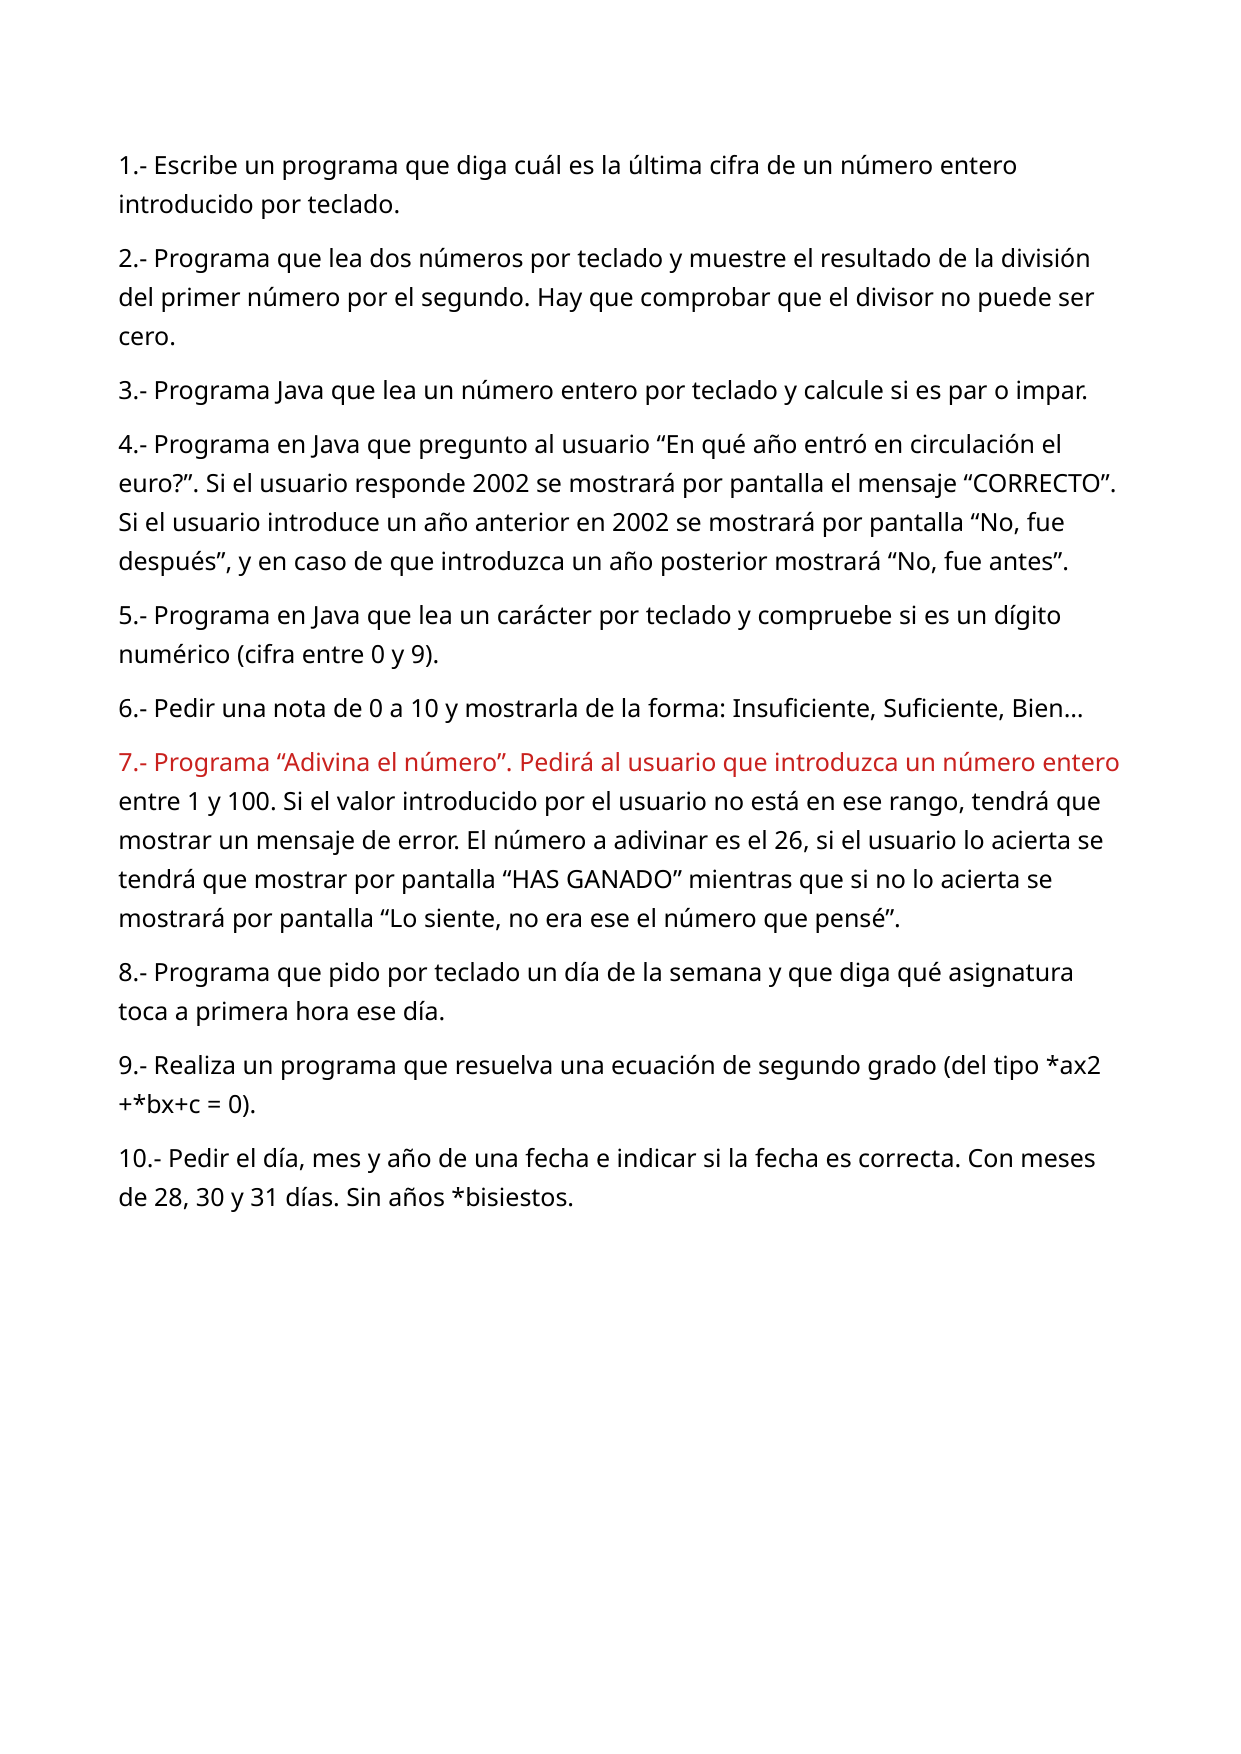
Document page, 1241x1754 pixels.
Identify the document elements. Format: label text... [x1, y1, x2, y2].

text 2.- Programa que lea dos números por teclado y muestre el resultado de la división del primer número por el segundo. Hay que comprobar que el divisor no puede ser cero. [118, 241, 1122, 353]
text 8.- Programa que pido por teclado un día de la semana y que diga qué asignatura toca a primera hora ese día. [118, 955, 1122, 1028]
text 5.- Programa en Java que lea un carácter por teclado y compruebe si es un dígito numérico (cifra entre 0 y 9). [118, 598, 1122, 671]
text 10.- Pedir el día, mes y año de una fecha e indicar si la fecha es correcta. Con meses de 28, 30 y 31 días. Sin años *bisiestos. [118, 1141, 1122, 1214]
text 7.- Programa “Adivina el número”. Pedirá al usuario que introduzca un número entero entre 1 y 100. Si el valor introducido por el usuario no está en ese rango, tendrá que mostrar un mensaje de error. El número a adivinar es el 26, si el usuario lo acierta se tendrá que mostrar por pantalla “HAS GANADO” mientras que si no lo acierta se mostrará por pantalla “Lo siente, no era ese el número que pensé”. [118, 744, 1122, 935]
text 4.- Programa en Java que pregunto al usuario “En qué año entró en circulación el euro?”. Si el usuario responde 2002 se mostrará por pantalla el mensaje “CORRECTO”. Si el usuario introduce un año anterior en 2002 se mostrará por pantalla “No, fue después”, y en caso de que introduzca un año posterior mostrará “No, fue antes”. [118, 426, 1122, 578]
text 3.- Programa Java que lea un número entero por teclado y calcule si es par o impar. [118, 373, 1122, 407]
text 6.- Pedir una nota de 0 a 10 y mostrarla de la forma: Insuficiente, Suficiente, Bien… [118, 691, 1122, 724]
text 1.- Escribe un programa que diga cuál es la última cifra de un número entero introducido por teclado. [118, 148, 1122, 221]
text 9.- Realiza un programa que resuelva una ecuación de segundo grado (del tipo *ax2 +*bx+c = 0). [118, 1048, 1122, 1121]
